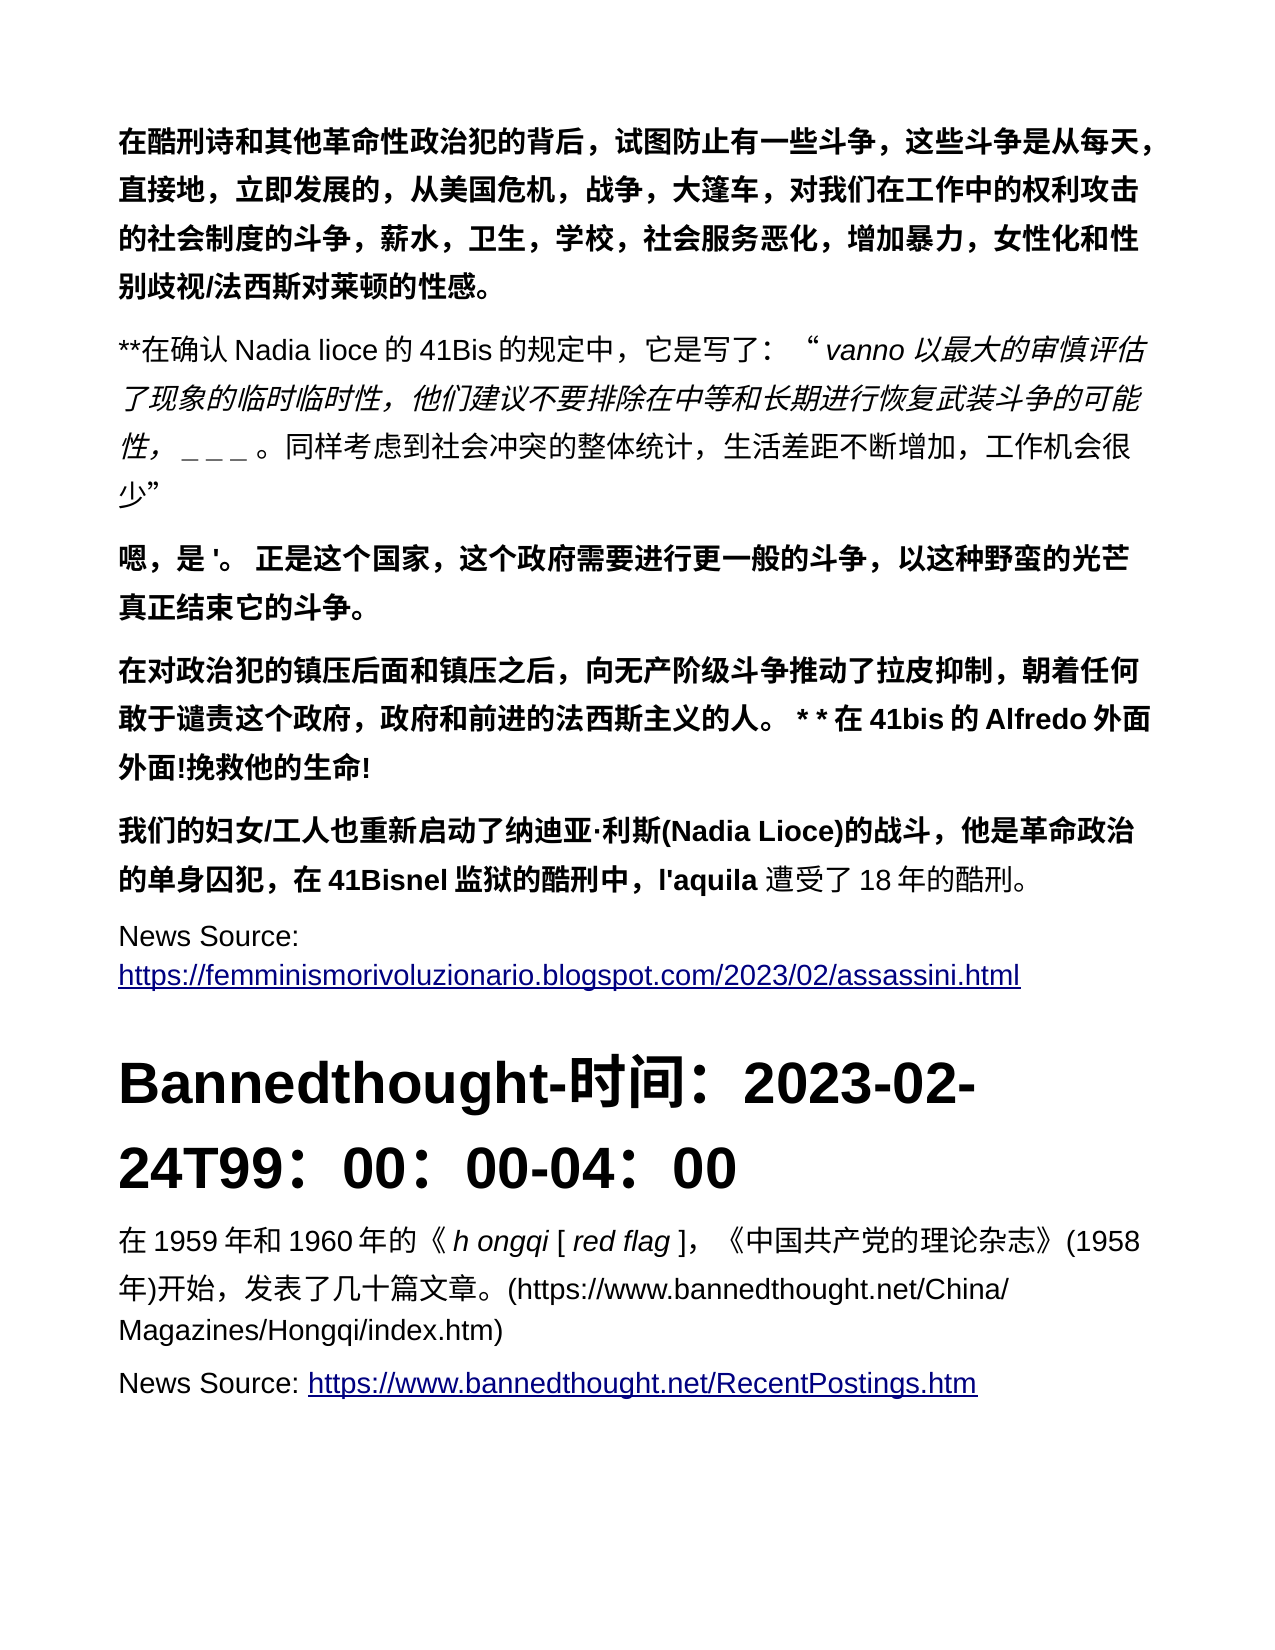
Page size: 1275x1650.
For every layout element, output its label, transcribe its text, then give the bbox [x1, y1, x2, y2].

text 嗯，是 '。 正是这个国家，这个政府需要进行更一般的斗争，以这种野蛮的光芒真正结束它的斗争。 [118, 536, 1157, 626]
text 在1959年和1960年的《 h ongqi [ red flag ]，《中国共产党的理论杂志》(1958年)开始，发表了几十篇文章。(https://www.bannedthought.net/China/Magazines/Hongqi/index.htm) [118, 1217, 1157, 1347]
text 在对政治犯的镇压后面和镇压之后，向无产阶级斗争推动了拉皮抑制，朝着任何敢于谴责这个政府，政府和前进的法西斯主义的人。 * * 在41bis的Alfredo外面外面!挽救他的生命! [118, 647, 1157, 787]
text **在确认Nadia lioce的41Bis的规定中，它是写了：“ vanno以最大的审慎评估了现象的临时临时性，他们建议不要排除在中等和长期进行恢复武装斗争的可能性， _ _ _ 。同样考虑到社会冲突的整体统计，生活差距不断增加，工作机会很少” [118, 327, 1157, 515]
text 我们的妇女/工人也重新启动了纳迪亚·利斯(Nadia Lioce)的战斗，他是革命政治的单身囚犯，在41Bisnel监狱的酷刑中，l'aquila 遭受了18年的酷刑。 [118, 807, 1157, 898]
text 在酷刑诗和其他革命性政治犯的背后，试图防止有一些斗争，这些斗争是从每天，直接地，立即发展的，从美国危机，战争，大篷车，对我们在工作中的权利攻击的社会制度的斗争，薪水，卫生，学校，社会服务恶化，增加暴力，女性化和性别歧视/法西斯对莱顿的性感。 [118, 118, 1157, 306]
text News Source: https://www.bannedthought.net/RecentPostings.htm [118, 1366, 1157, 1400]
subtitle Bannedthought-时间：2023-02-24T99：00：00-04：00 [118, 1036, 1157, 1205]
text News Source: https://femminismorivoluzionario.blogspot.com/2023/02/assassini.html [118, 919, 1157, 991]
